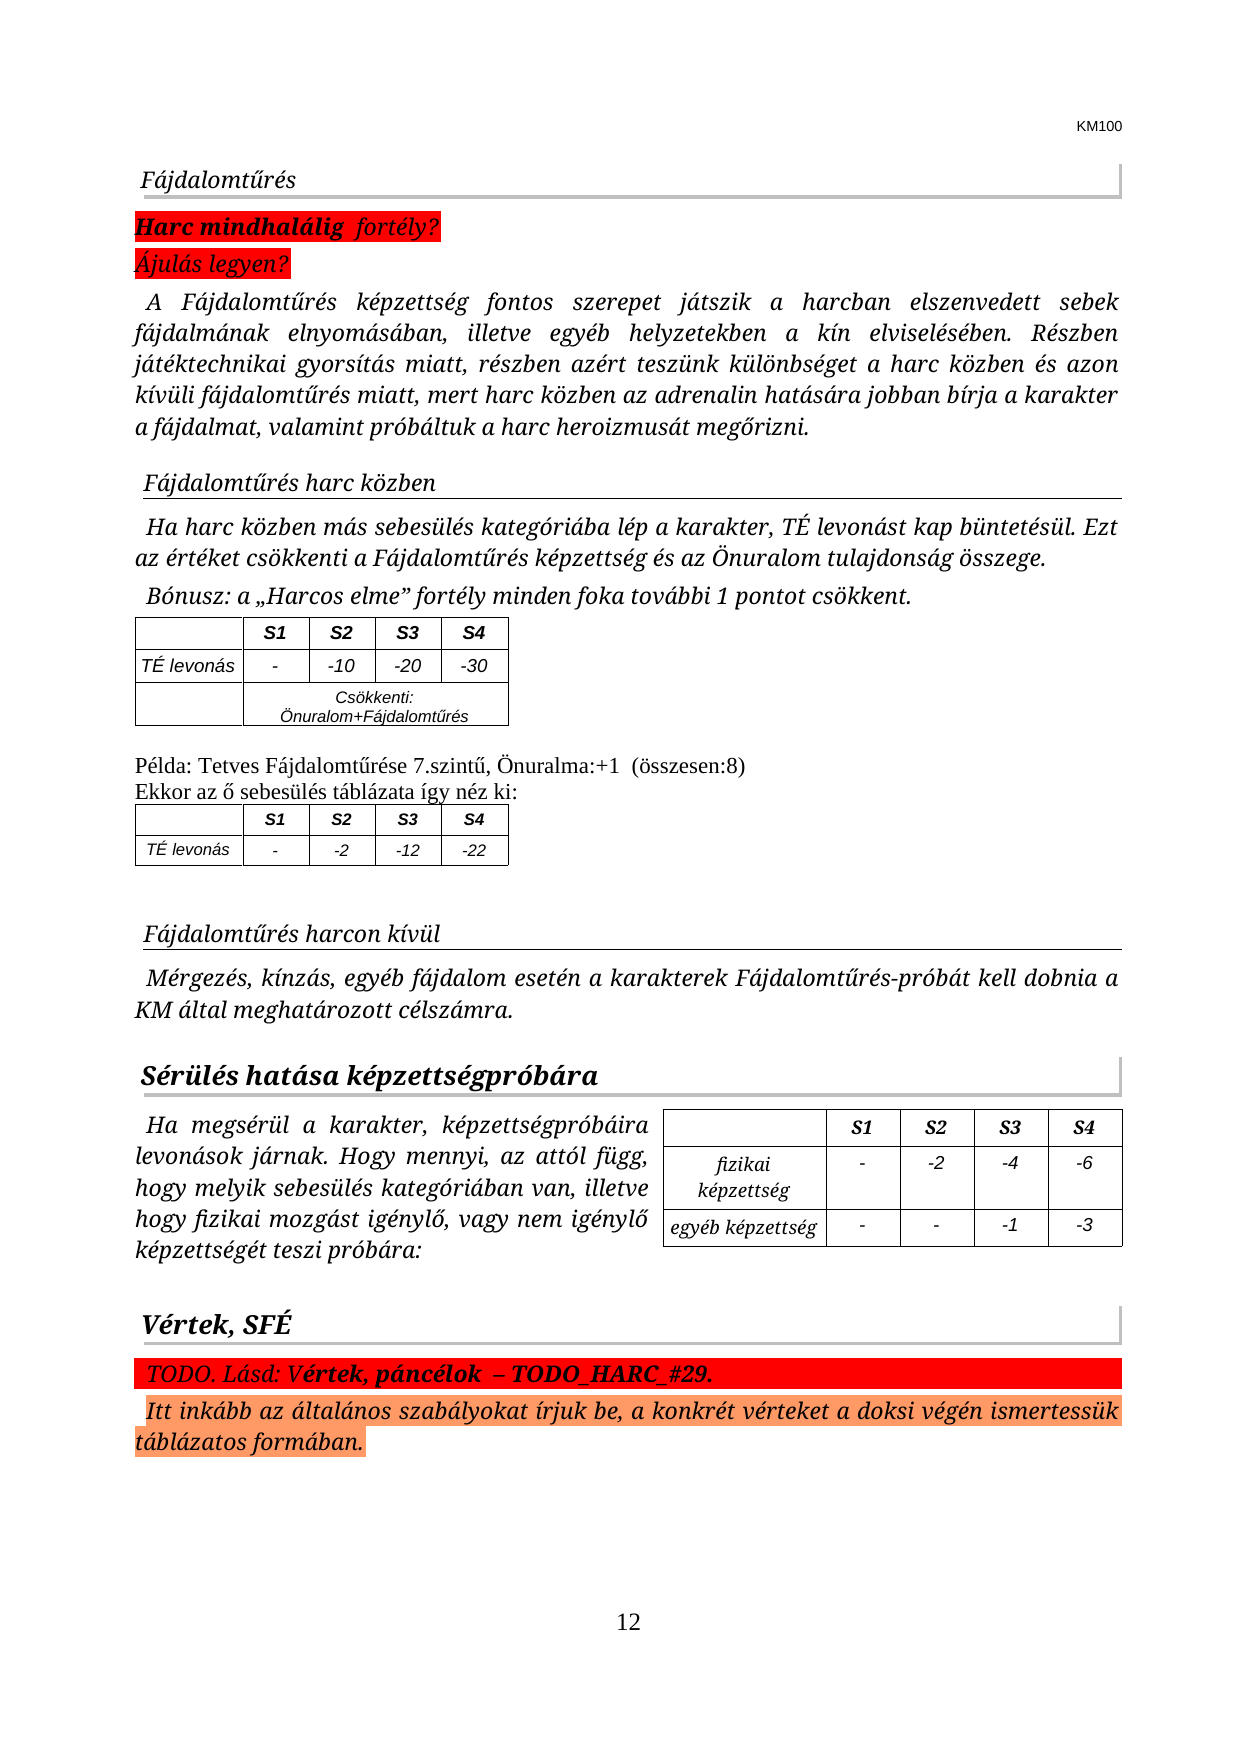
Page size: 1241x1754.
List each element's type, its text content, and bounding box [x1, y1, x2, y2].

table_cell -4 [975, 1147, 1048, 1209]
table_header S1 [827, 1110, 900, 1146]
table_cell -1 [975, 1210, 1048, 1246]
text Ha harc közben más sebesülés kategóriába lép a karakter, TÉ levonást kap büntetésül. Ezt az értéket csökkenti a Fájdalomtűrés képzettség és az Önuralom tulajdonság összege. [134, 511, 1122, 574]
table_header [136, 805, 242, 835]
subtitle Sérülés hatása képzettségpróbára [140, 1057, 1118, 1093]
table_cell fizikai képzettség [664, 1147, 826, 1209]
text Ájulás legyen? [134, 248, 1122, 279]
subtitle Vértek, SFÉ [140, 1306, 1118, 1342]
table_cell Csökkenti: Önuralom+Fájdalomtűrés [244, 683, 508, 725]
table_cell -2 [310, 836, 375, 865]
table_cell - [827, 1147, 900, 1209]
table_cell - [827, 1210, 900, 1246]
table_cell -30 [442, 650, 508, 682]
text Mérgezés, kínzás, egyéb fájdalom esetén a karakterek Fájdalomtűrés-próbát kell dobnia a KM által meghatározott célszámra. [134, 962, 1122, 1025]
table_cell egyéb képzettség [664, 1210, 826, 1246]
table_header S2 [310, 618, 375, 649]
table_header S4 [1049, 1110, 1122, 1146]
table_header S3 [975, 1110, 1048, 1146]
table_cell - [244, 836, 309, 865]
table_header S3 [376, 618, 441, 649]
table_cell -10 [310, 650, 375, 682]
table_header S1 [244, 618, 309, 649]
subtitle Fájdalomtűrés harc közben [143, 466, 1122, 498]
table_header [136, 618, 242, 649]
table_cell -2 [901, 1147, 974, 1209]
text Ha megsérül a karakter, képzettségpróbáira levonások járnak. Hogy mennyi, az attól függ, hogy melyik sebesülés kategóriában van, illetve hogy fizikai mozgást igénylő, vagy nem igénylő képzettségét teszi próbára: [134, 1109, 651, 1265]
table_cell -22 [442, 836, 508, 865]
table_header S4 [442, 618, 508, 649]
text A Fájdalomtűrés képzettség fontos szerepet játszik a harcban elszenvedett sebek fájdalmának elnyomásában, illetve egyéb helyzetekben a kín elviselésében. Részben játéktechnikai gyorsítás miatt, részben azért teszünk különbséget a harc közben és azon kívüli fájdalomtűrés miatt, mert harc közben az adrenalin hatására jobban bírja a karakter a fájdalmat, valamint próbáltuk a harc heroizmusát megőrizni. [134, 285, 1122, 442]
table_header [664, 1110, 826, 1146]
text Harc mindhalálig fortély? [134, 211, 1122, 242]
text Példa: Tetves Fájdalomtűrése 7.szintű, Önuralma:+1 (összesen:8) [134, 753, 1122, 779]
text Ekkor az ő sebesülés táblázata így néz ki: [134, 779, 1122, 804]
table_header S3 [376, 805, 441, 835]
table_cell TÉ levonás [136, 836, 242, 865]
table_cell - [244, 650, 309, 682]
table_header S1 [244, 805, 309, 835]
table_header S2 [310, 805, 375, 835]
table_cell -12 [376, 836, 441, 865]
text Itt inkább az általános szabályokat írjuk be, a konkrét vérteket a doksi végén ismertessük táblázatos formában. [134, 1395, 1122, 1457]
table_header S2 [901, 1110, 974, 1146]
table_cell [136, 683, 242, 725]
text TODO. Lásd: Vértek, páncélok – TODO_HARC_#29. [134, 1358, 1122, 1389]
subtitle Fájdalomtűrés harcon kívül [143, 918, 1122, 949]
table_cell -3 [1049, 1210, 1122, 1246]
text Bónusz: a „Harcos elme” fortély minden foka további 1 pontot csökkent. [134, 579, 1122, 611]
table_cell -20 [376, 650, 441, 682]
subtitle Fájdalomtűrés [140, 164, 1118, 195]
table_cell -6 [1049, 1147, 1122, 1209]
table_cell - [901, 1210, 974, 1246]
table_header S4 [442, 805, 508, 835]
table_cell TÉ levonás [136, 650, 242, 682]
